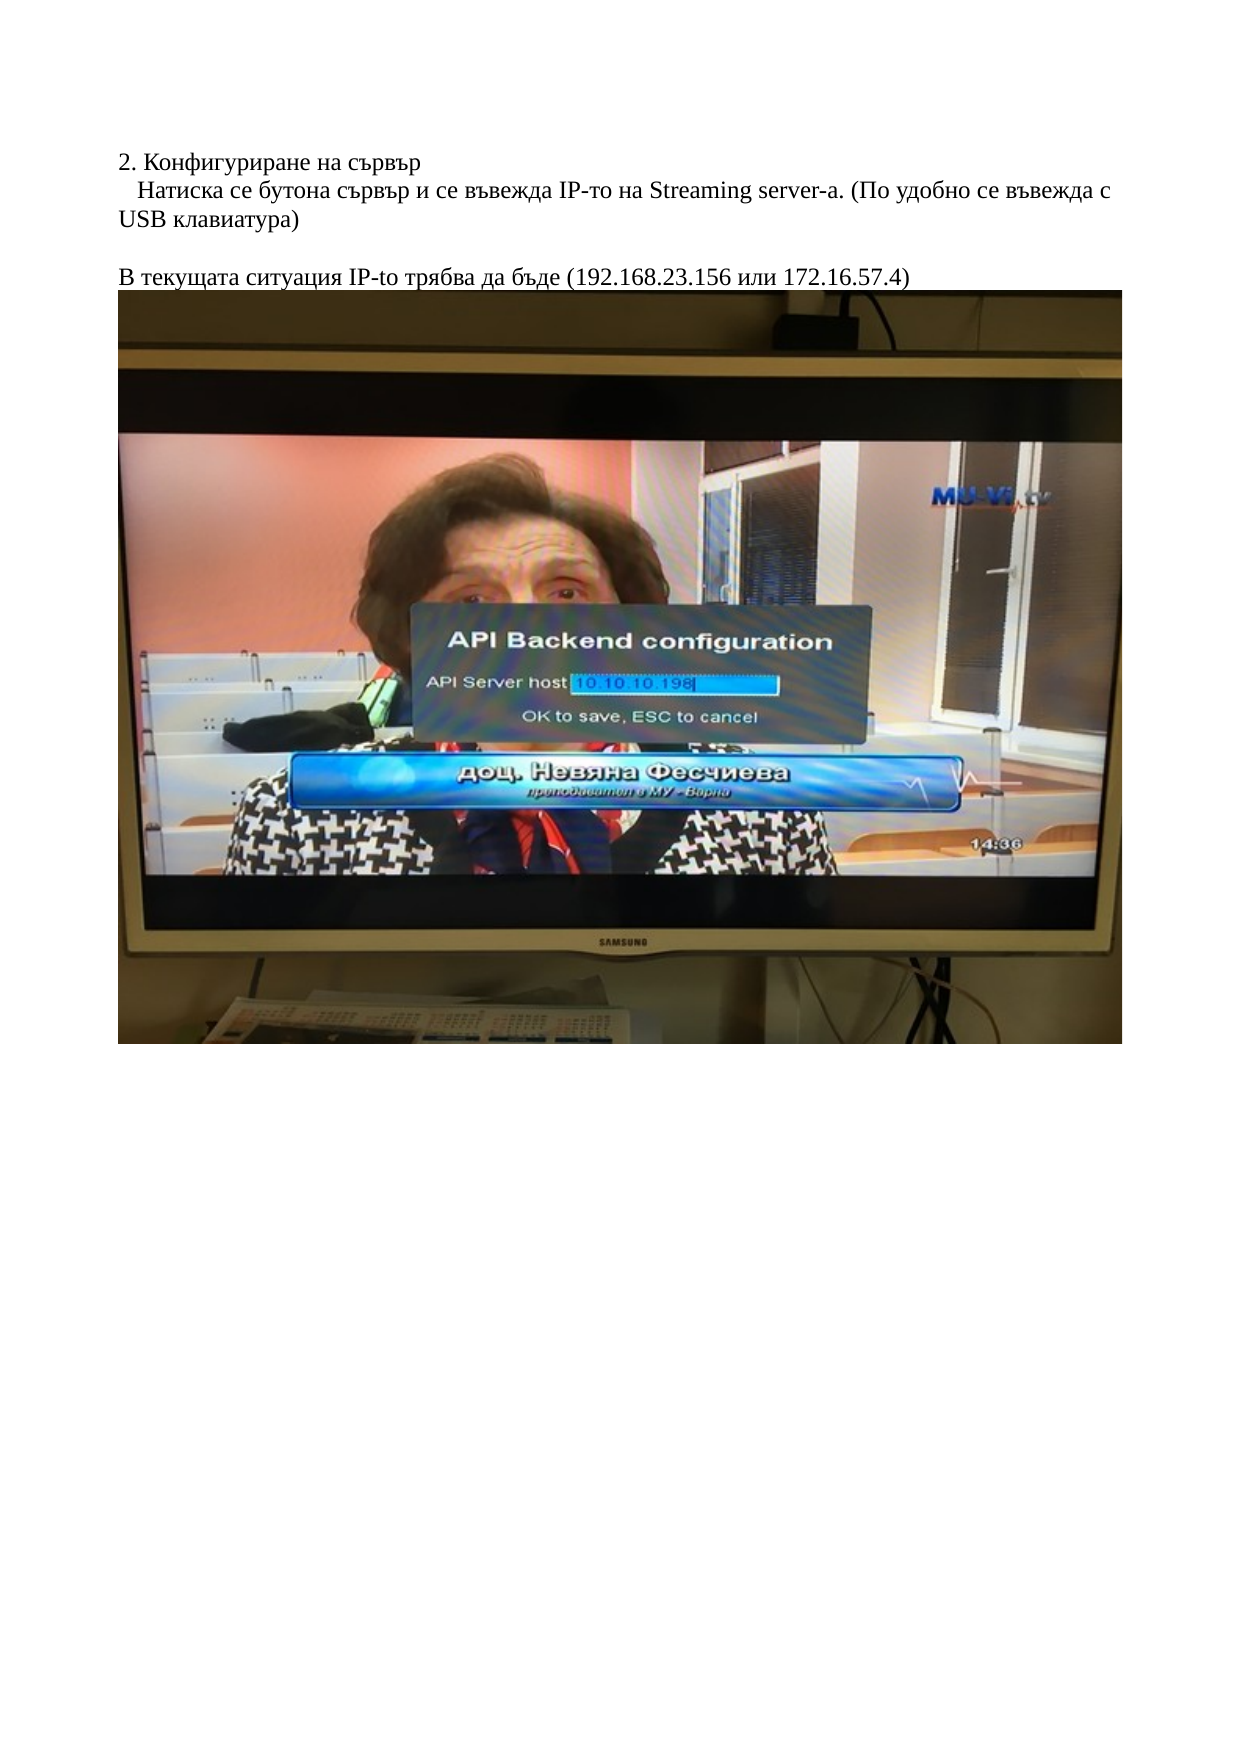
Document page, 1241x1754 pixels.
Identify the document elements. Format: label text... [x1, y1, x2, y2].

text В текущата ситуация IP-to трябва да бъде (192.168.23.156 или 172.16.57.4) [118, 262, 1122, 290]
picture [118, 290, 1123, 1044]
text 2. Конфигуриране на сървър [118, 147, 1122, 176]
text Натиска се бутона сървър и се въвежда IP-то на Streaming server-a. (По удобно се въвежда с USB клавиатура) [118, 176, 1122, 233]
